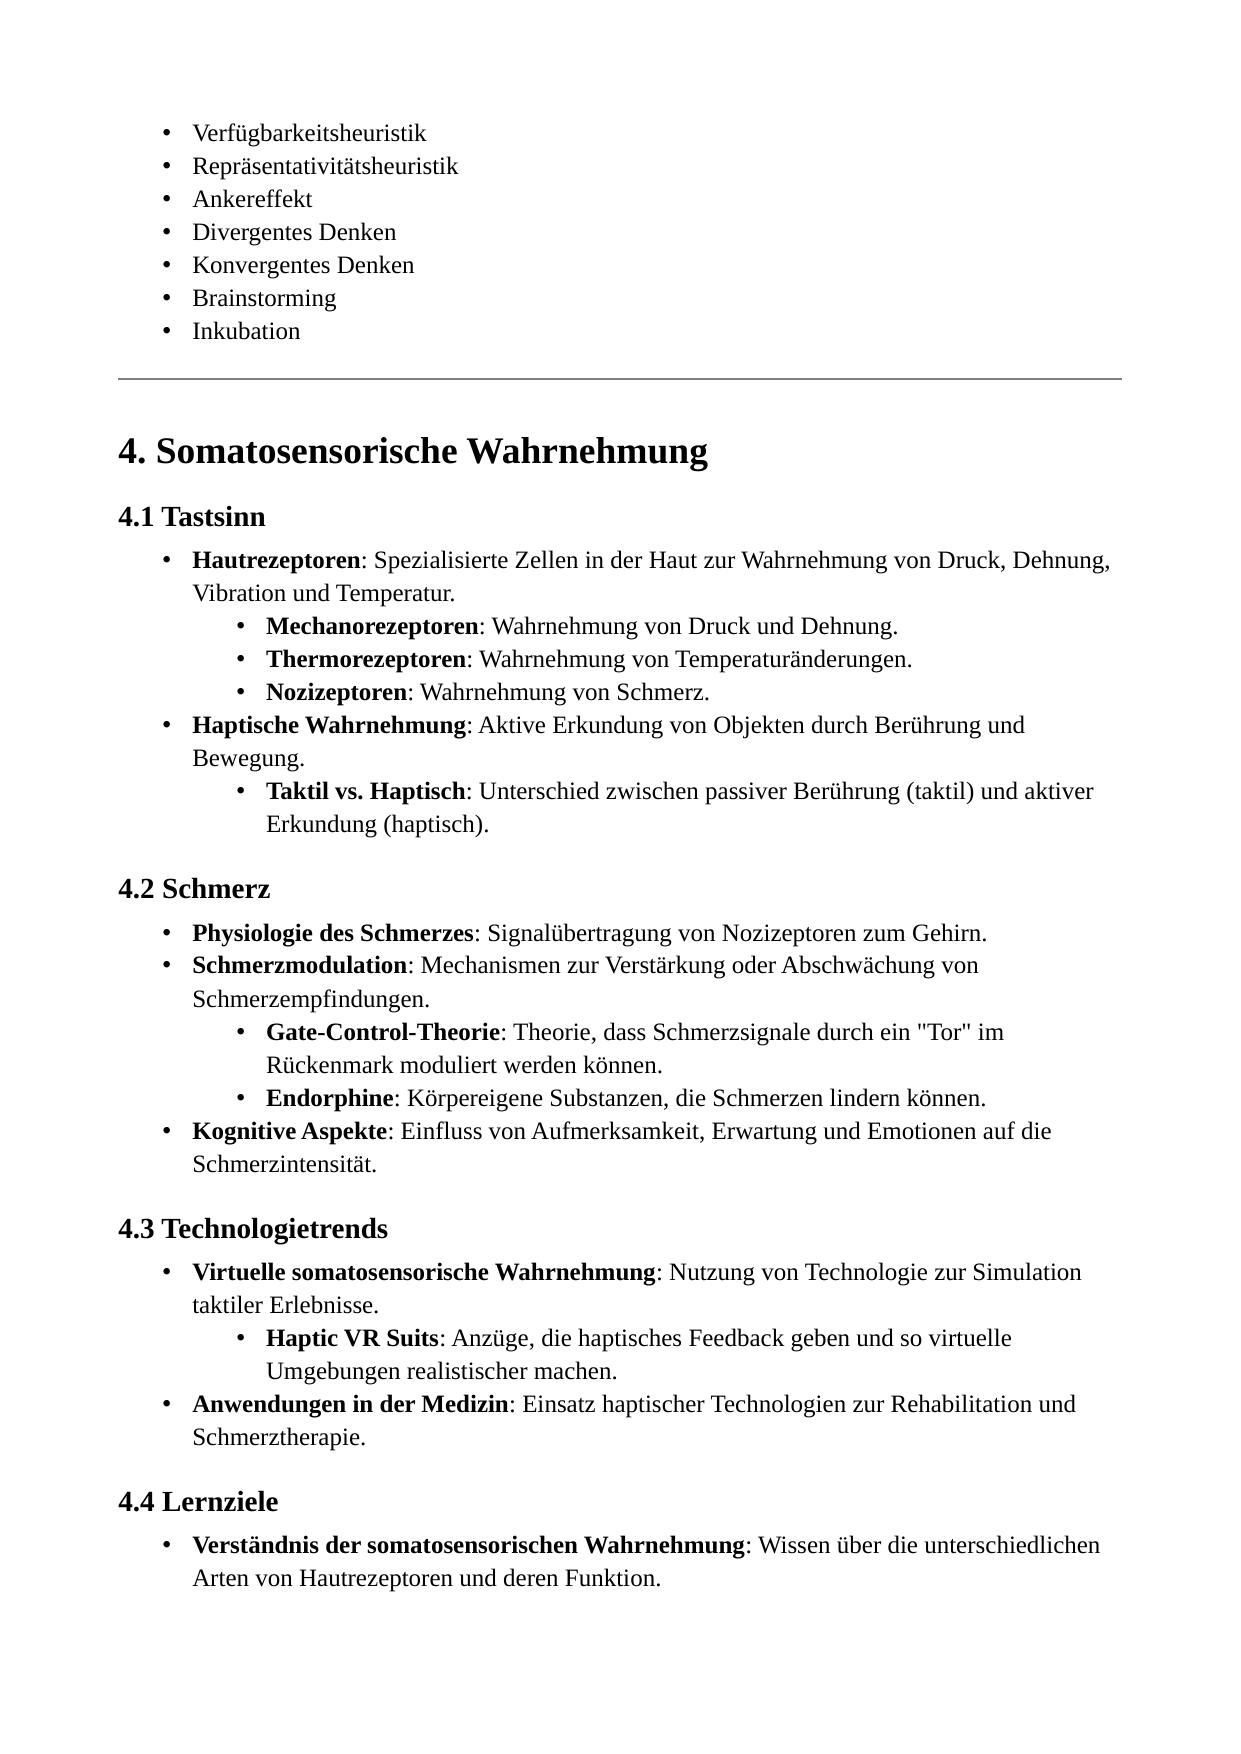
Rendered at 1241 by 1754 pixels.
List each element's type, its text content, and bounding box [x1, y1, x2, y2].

list Endorphine: Körpereigene Substanzen, die Schmerzen lindern können. [236, 1083, 1122, 1111]
list Haptische Wahrnehmung: Aktive Erkundung von Objekten durch Berührung und Bewegung. [162, 710, 1122, 772]
list Haptic VR Suits: Anzüge, die haptisches Feedback geben und so virtuelle Umgebungen realistischer machen. [236, 1323, 1122, 1385]
list Schmerzmodulation: Mechanismen zur Verstärkung oder Abschwächung von Schmerzempfindungen. [162, 951, 1122, 1012]
subtitle 4.2 Schmerz [118, 872, 1122, 905]
list Verfügbarkeitsheuristik [162, 118, 1122, 147]
list Ankereffekt [162, 184, 1122, 213]
list Virtuelle somatosensorische Wahrnehmung: Nutzung von Technologie zur Simulation taktiler Erlebnisse. [162, 1257, 1122, 1319]
list Physiologie des Schmerzes: Signalübertragung von Nozizeptoren zum Gehirn. [162, 918, 1122, 946]
subtitle 4.1 Tastsinn [118, 499, 1122, 533]
list Hautrezeptoren: Spezialisierte Zellen in der Haut zur Wahrnehmung von Druck, Dehnung, Vibration und Temperatur. [162, 545, 1122, 607]
list Brainstorming [162, 283, 1122, 312]
list Verständnis der somatosensorischen Wahrnehmung: Wissen über die unterschiedlichen Arten von Hautrezeptoren und deren Funktion. [162, 1530, 1122, 1592]
subtitle 4.4 Lernziele [118, 1484, 1122, 1518]
subtitle 4. Somatosensorische Wahrnehmung [118, 429, 1122, 472]
list Mechanorezeptoren: Wahrnehmung von Druck und Dehnung. [236, 611, 1122, 640]
list Repräsentativitätsheuristik [162, 151, 1122, 180]
list Anwendungen in der Medizin: Einsatz haptischer Technologien zur Rehabilitation und Schmerztherapie. [162, 1389, 1122, 1451]
subtitle 4.3 Technologietrends [118, 1211, 1122, 1244]
list Thermorezeptoren: Wahrnehmung von Temperaturänderungen. [236, 644, 1122, 673]
list Gate-Control-Theorie: Theorie, dass Schmerzsignale durch ein "Tor" im Rückenmark moduliert werden können. [236, 1017, 1122, 1078]
list Nozizeptoren: Wahrnehmung von Schmerz. [236, 677, 1122, 706]
list Kognitive Aspekte: Einfluss von Aufmerksamkeit, Erwartung und Emotionen auf die Schmerzintensität. [162, 1116, 1122, 1177]
list Konvergentes Denken [162, 250, 1122, 279]
list Divergentes Denken [162, 217, 1122, 246]
list Taktil vs. Haptisch: Unterschied zwischen passiver Berührung (taktil) und aktiver Erkundung (haptisch). [236, 776, 1122, 838]
list Inkubation [162, 316, 1122, 345]
